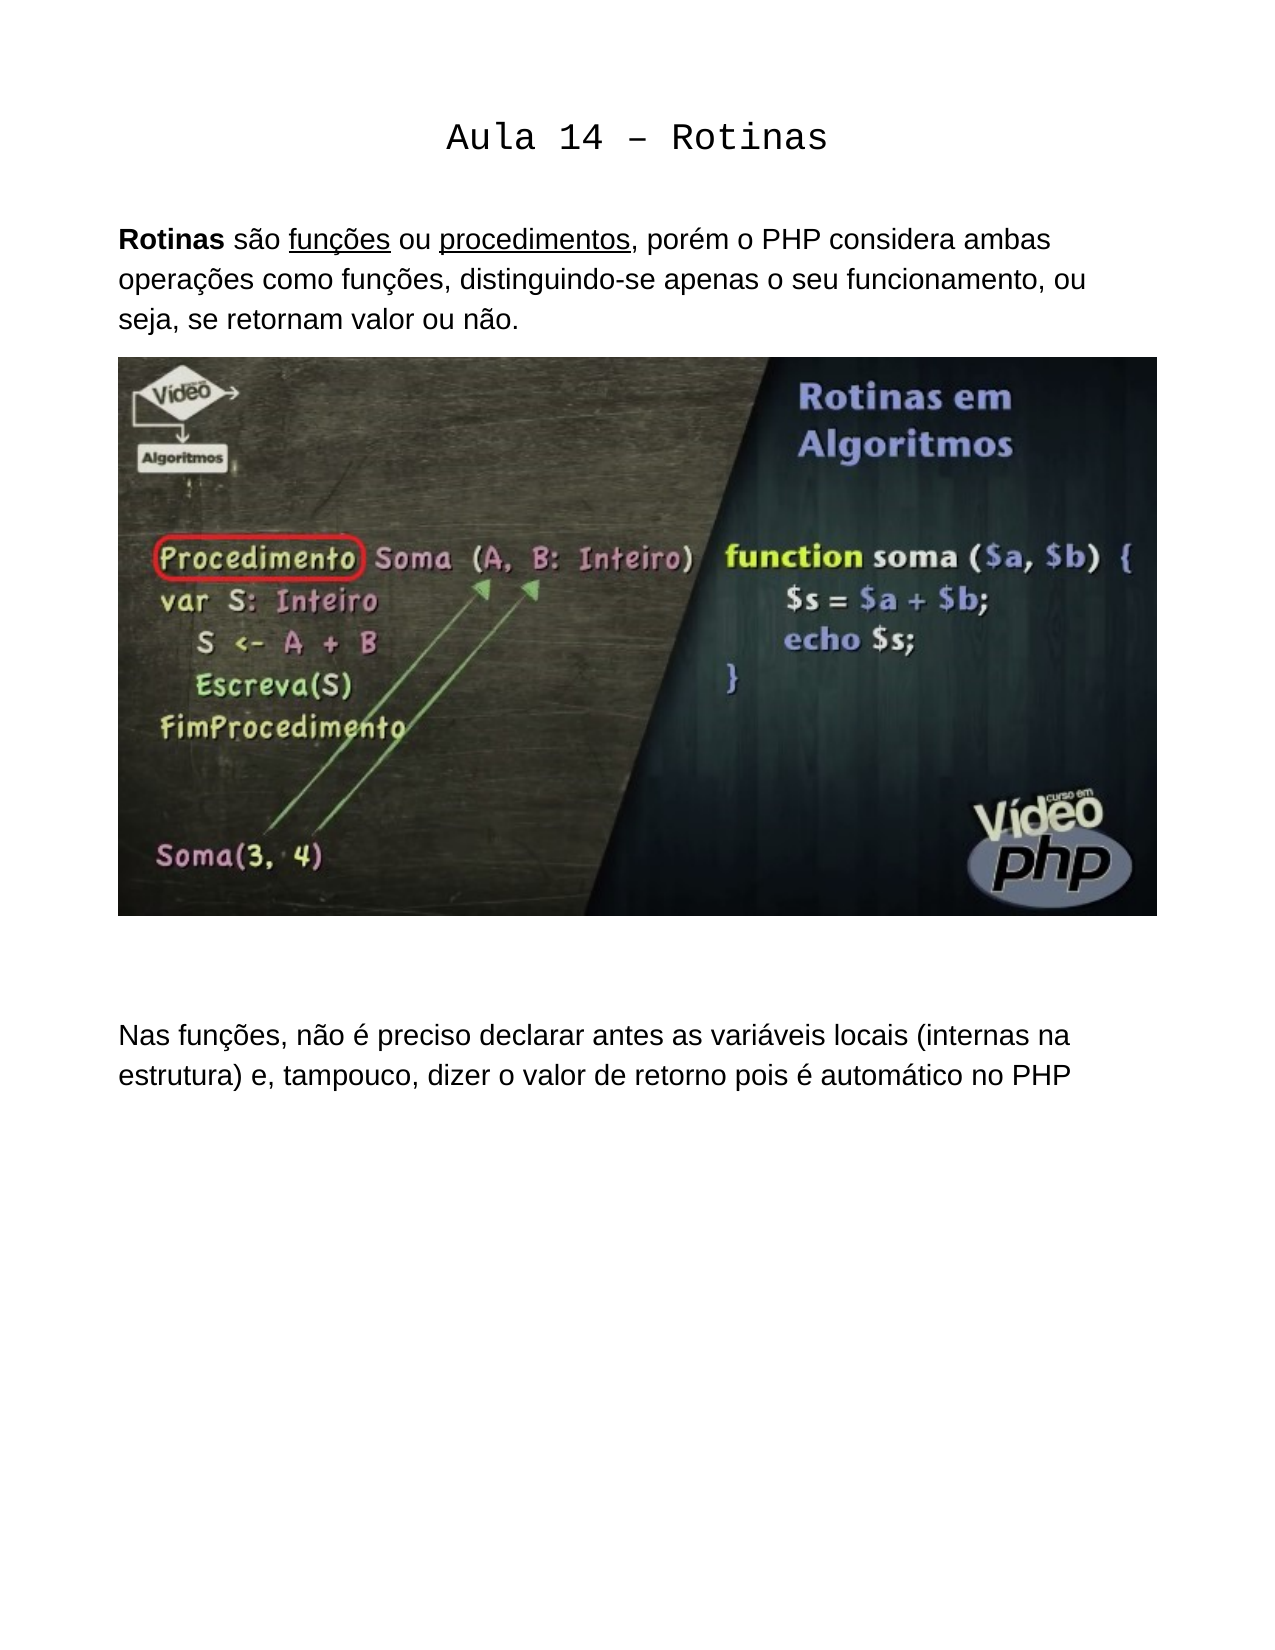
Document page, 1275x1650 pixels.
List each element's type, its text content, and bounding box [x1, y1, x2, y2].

picture [118, 357, 1157, 916]
text Rotinas são funções ou procedimentos, porém o PHP considera ambas operações como funções, distinguindo-se apenas o seu funcionamento, ou seja, se retornam valor ou não. [118, 222, 1157, 336]
text Nas funções, não é preciso declarar antes as variáveis locais (internas na estrutura) e, tampouco, dizer o valor de retorno pois é automático no PHP [118, 1018, 1157, 1092]
subtitle Aula 14 – Rotinas [118, 118, 1157, 161]
